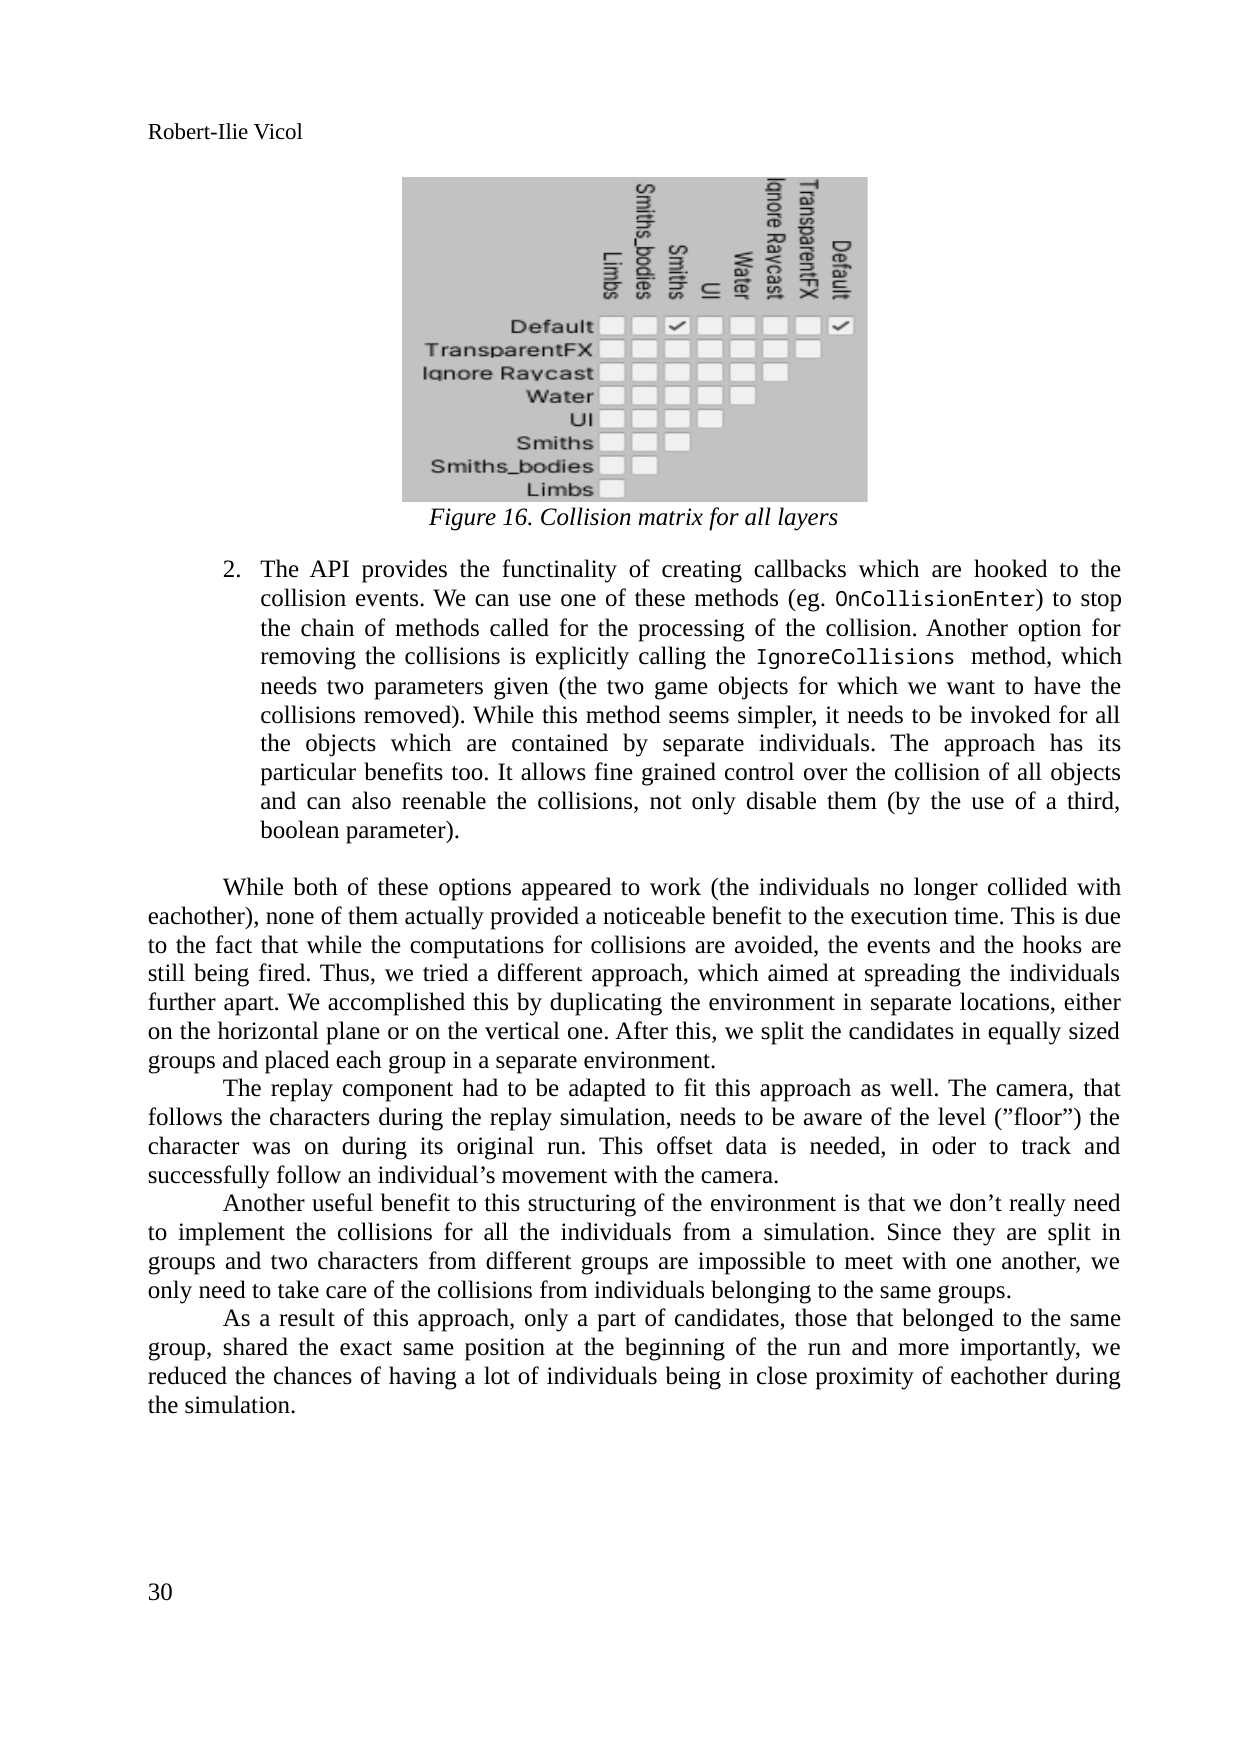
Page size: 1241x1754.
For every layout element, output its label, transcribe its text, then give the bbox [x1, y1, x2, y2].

text The replay component had to be adapted to fit this approach as well. The camera, that follows the characters during the replay simulation, needs to be aware of the level (”floor”) the character was on during its original run. This offset data is needed, in oder to track and successfully follow an individual’s movement with the camera. [148, 1073, 1122, 1188]
text While both of these options appeared to work (the individuals no longer collided with eachother), none of them actually provided a noticeable benefit to the execution time. This is due to the fact that while the computations for collisions are avoided, the events and the hooks are still being fired. Thus, we tried a different approach, which aimed at spreading the individuals further apart. We accomplished this by duplicating the environment in separate locations, either on the horizontal plane or on the vertical one. After this, we split the candidates in equally sized groups and placed each group in a separate environment. [148, 872, 1122, 1073]
text Figure 16. Collision matrix for all layers [148, 502, 1122, 531]
list The API provides the functinality of creating callbacks which are hooked to the collision events. We can use one of these methods (eg. OnCollisionEnter) to stop the chain of methods called for the processing of the collision. Another option for removing the collisions is explicitly calling the IgnoreCollisions method, which needs two parameters given (the two game objects for which we want to have the collisions removed). While this method seems simpler, it needs to be invoked for all the objects which are contained by separate individuals. The approach has its particular benefits too. It allows fine grained control over the collision of all objects and can also reenable the collisions, not only disable them (by the use of a third, boolean parameter). [223, 554, 1122, 843]
text As a result of this approach, only a part of candidates, those that belonged to the same group, shared the exact same position at the beginning of the run and more importantly, we reduced the chances of having a lot of individuals being in close proximity of eachother during the simulation. [148, 1303, 1122, 1418]
text Another useful benefit to this structuring of the environment is that we don’t really need to implement the collisions for all the individuals from a simulation. Since they are split in groups and two characters from different groups are impossible to meet with one another, we only need to take care of the collisions from individuals belonging to the same groups. [148, 1188, 1122, 1303]
